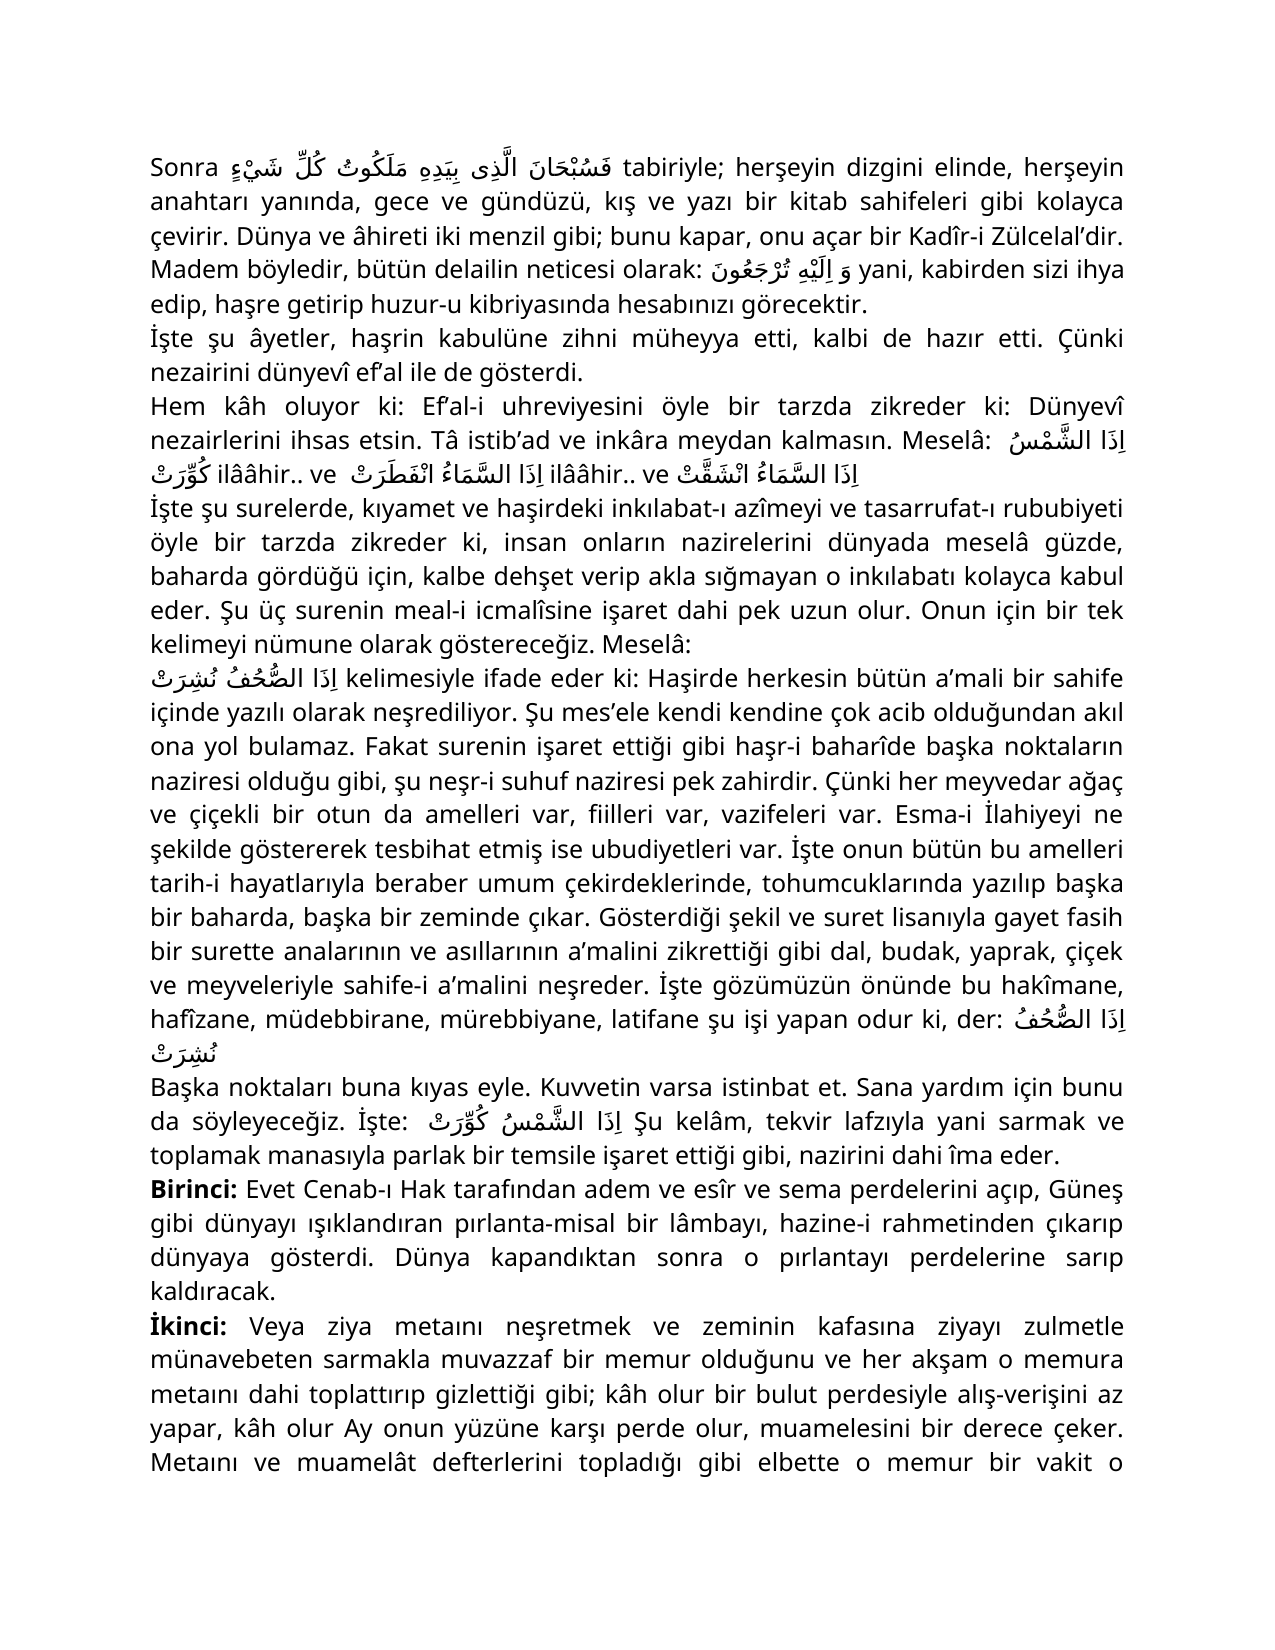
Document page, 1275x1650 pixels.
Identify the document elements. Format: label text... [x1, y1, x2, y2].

text اِذَا الصُّحُفُ نُشِرَتْ kelimesiyle ifade eder ki: Haşirde herkesin bütün a’mali bir sahife içinde yazılı olarak neşrediliyor. Şu mes’ele kendi kendine çok acib olduğundan akıl ona yol bulamaz. Fakat surenin işaret ettiği gibi haşr-i baharîde başka noktaların naziresi olduğu gibi, şu neşr-i suhuf naziresi pek zahirdir. Çünki her meyvedar ağaç ve çiçekli bir otun da amelleri var, fiilleri var, vazifeleri var. Esma-i İlahiyeyi ne şekilde göstererek tesbihat etmiş ise ubudiyetleri var. İşte onun bütün bu amelleri tarih-i hayatlarıyla beraber umum çekirdeklerinde, tohumcuklarında yazılıp başka bir baharda, başka bir zeminde çıkar. Gösterdiği şekil ve suret lisanıyla gayet fasih bir surette analarının ve asıllarının a’malini zikrettiği gibi dal, budak, yaprak, çiçek ve meyveleriyle sahife-i a’malini neşreder. İşte gözümüzün önünde bu hakîmane, hafîzane, müdebbirane, mürebbiyane, latifane şu işi yapan odur ki, der: اِذَا الصُّحُفُ نُشِرَتْ [150, 661, 1125, 1070]
text İkinci: Veya ziya metaını neşretmek ve zeminin kafasına ziyayı zulmetle münavebeten sarmakla muvazzaf bir memur olduğunu ve her akşam o memura metaını dahi toplattırıp gizlettiği gibi; kâh olur bir bulut perdesiyle alış-verişini az yapar, kâh olur Ay onun yüzüne karşı perde olur, muamelesini bir derece çeker. Metaını ve muamelât defterlerini topladığı gibi elbette o memur bir vakit o memuriyetten infisal edecektir. Hattâ hiçbir sebeb-i azl bulunmazsa, şimdilik küçük, fakat büyümeye yüz tutmuş yüzündeki iki leke büyümekle, Güneş yerin başına izn-i İlahî ile sardığı ziyayı, emr-i Rabbanî ile geriye alıp, güneşin başına sarıp “Haydi yerde işin kalmadı der, Cehennem’e git, sana ibadet edip senin gibi bir memur-u müsahharı sadakatsızlıkla tahkir edenleri yak.” der. اِذَا الشَّمْسُ كُوِّرَتْ fermanını lekeli siyah yüzüyle yüzünde okur. [150, 1308, 1125, 1478]
text Sonra فَسُبْحَانَ الَّذِى بِيَدِهِ مَلَكُوتُ كُلِّ شَيْءٍ tabiriyle; herşeyin dizgini elinde, herşeyin anahtarı yanında, gece ve gündüzü, kış ve yazı bir kitab sahifeleri gibi kolayca çevirir. Dünya ve âhireti iki menzil gibi; bunu kapar, onu açar bir Kadîr-i Zülcelal’dir. Madem böyledir, bütün delailin neticesi olarak: وَ اِلَيْهِ تُرْجَعُونَ yani, kabirden sizi ihya edip, haşre getirip huzur-u kibriyasında hesabınızı görecektir. [150, 150, 1125, 320]
text Hem kâh oluyor ki: Ef’al-i uhreviyesini öyle bir tarzda zikreder ki: Dünyevî nezairlerini ihsas etsin. Tâ istib’ad ve inkâra meydan kalmasın. Meselâ: اِذَا الشَّمْسُ كُوِّرَتْ ilââhir.. ve اِذَا السَّمَاءُ انْفَطَرَتْ ilââhir.. ve اِذَا السَّمَاءُ انْشَقَّتْ [150, 388, 1125, 491]
text İşte şu âyetler, haşrin kabulüne zihni müheyya etti, kalbi de hazır etti. Çünki nezairini dünyevî ef’al ile de gösterdi. [150, 320, 1125, 388]
text Birinci: Evet Cenab-ı Hak tarafından adem ve esîr ve sema perdelerini açıp, Güneş gibi dünyayı ışıklandıran pırlanta-misal bir lâmbayı, hazine-i rahmetinden çıkarıp dünyaya gösterdi. Dünya kapandıktan sonra o pırlantayı perdelerine sarıp kaldıracak. [150, 1172, 1125, 1308]
text İşte şu surelerde, kıyamet ve haşirdeki inkılabat-ı azîmeyi ve tasarrufat-ı rububiyeti öyle bir tarzda zikreder ki, insan onların nazirelerini dünyada meselâ güzde, baharda gördüğü için, kalbe dehşet verip akla sığmayan o inkılabatı kolayca kabul eder. Şu üç surenin meal-i icmalîsine işaret dahi pek uzun olur. Onun için bir tek kelimeyi nümune olarak göstereceğiz. Meselâ: [150, 491, 1125, 661]
text Başka noktaları buna kıyas eyle. Kuvvetin varsa istinbat et. Sana yardım için bunu da söyleyeceğiz. İşte: اِذَا الشَّمْسُ كُوِّرَتْ Şu kelâm, tekvir lafzıyla yani sarmak ve toplamak manasıyla parlak bir temsile işaret ettiği gibi, nazirini dahi îma eder. [150, 1070, 1125, 1172]
